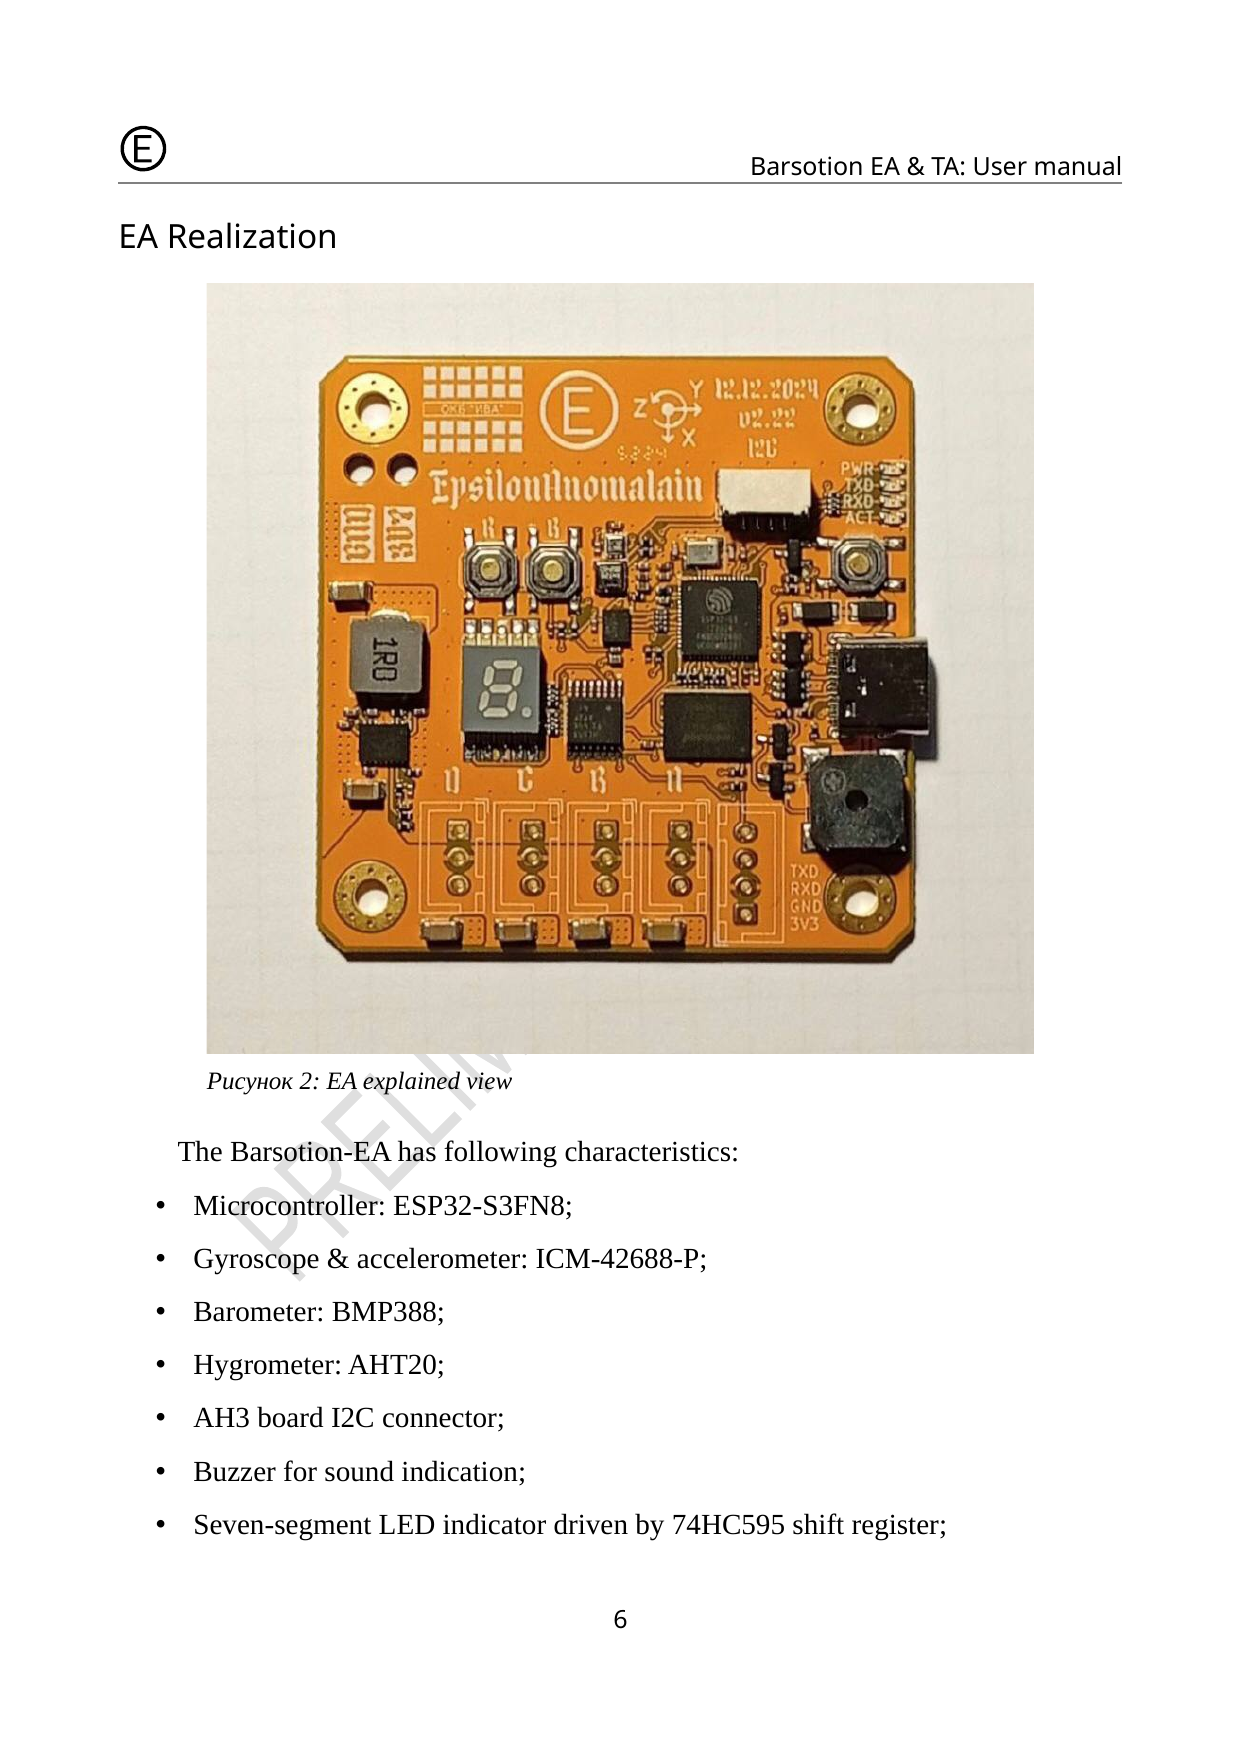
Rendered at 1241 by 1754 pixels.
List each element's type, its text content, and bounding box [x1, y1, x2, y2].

list Seven-segment LED indicator driven by 74HC595 shift register; [156, 1507, 1122, 1541]
list Gyroscope & accelerometer: ICM-42688-P; [280, 1241, 1122, 1274]
subtitle EA Realization [118, 213, 1122, 258]
list Hygrometer: AHT20; [156, 1347, 1122, 1381]
text The Barsotion-EA has following characteristics: [118, 271, 1122, 1168]
list AH3 board I2C connector; [156, 1401, 1122, 1434]
list Buzzer for sound indication; [156, 1454, 1122, 1487]
list Microcontroller: ESP32-S3FN8; [156, 1188, 254, 1221]
picture [206, 283, 1034, 1054]
list Barometer: BMP388; [156, 1294, 1122, 1328]
list Microcontroller: ESP32-S3FN8; [321, 1188, 1122, 1221]
list Microcontroller: ESP32-S3FN8; [245, 1198, 287, 1221]
list Gyroscope & accelerometer: ICM-42688-P; [156, 1241, 291, 1274]
list Microcontroller: ESP32-S3FN8; [273, 1188, 324, 1221]
text Рисунок 2: EA explained view [207, 1054, 1034, 1095]
